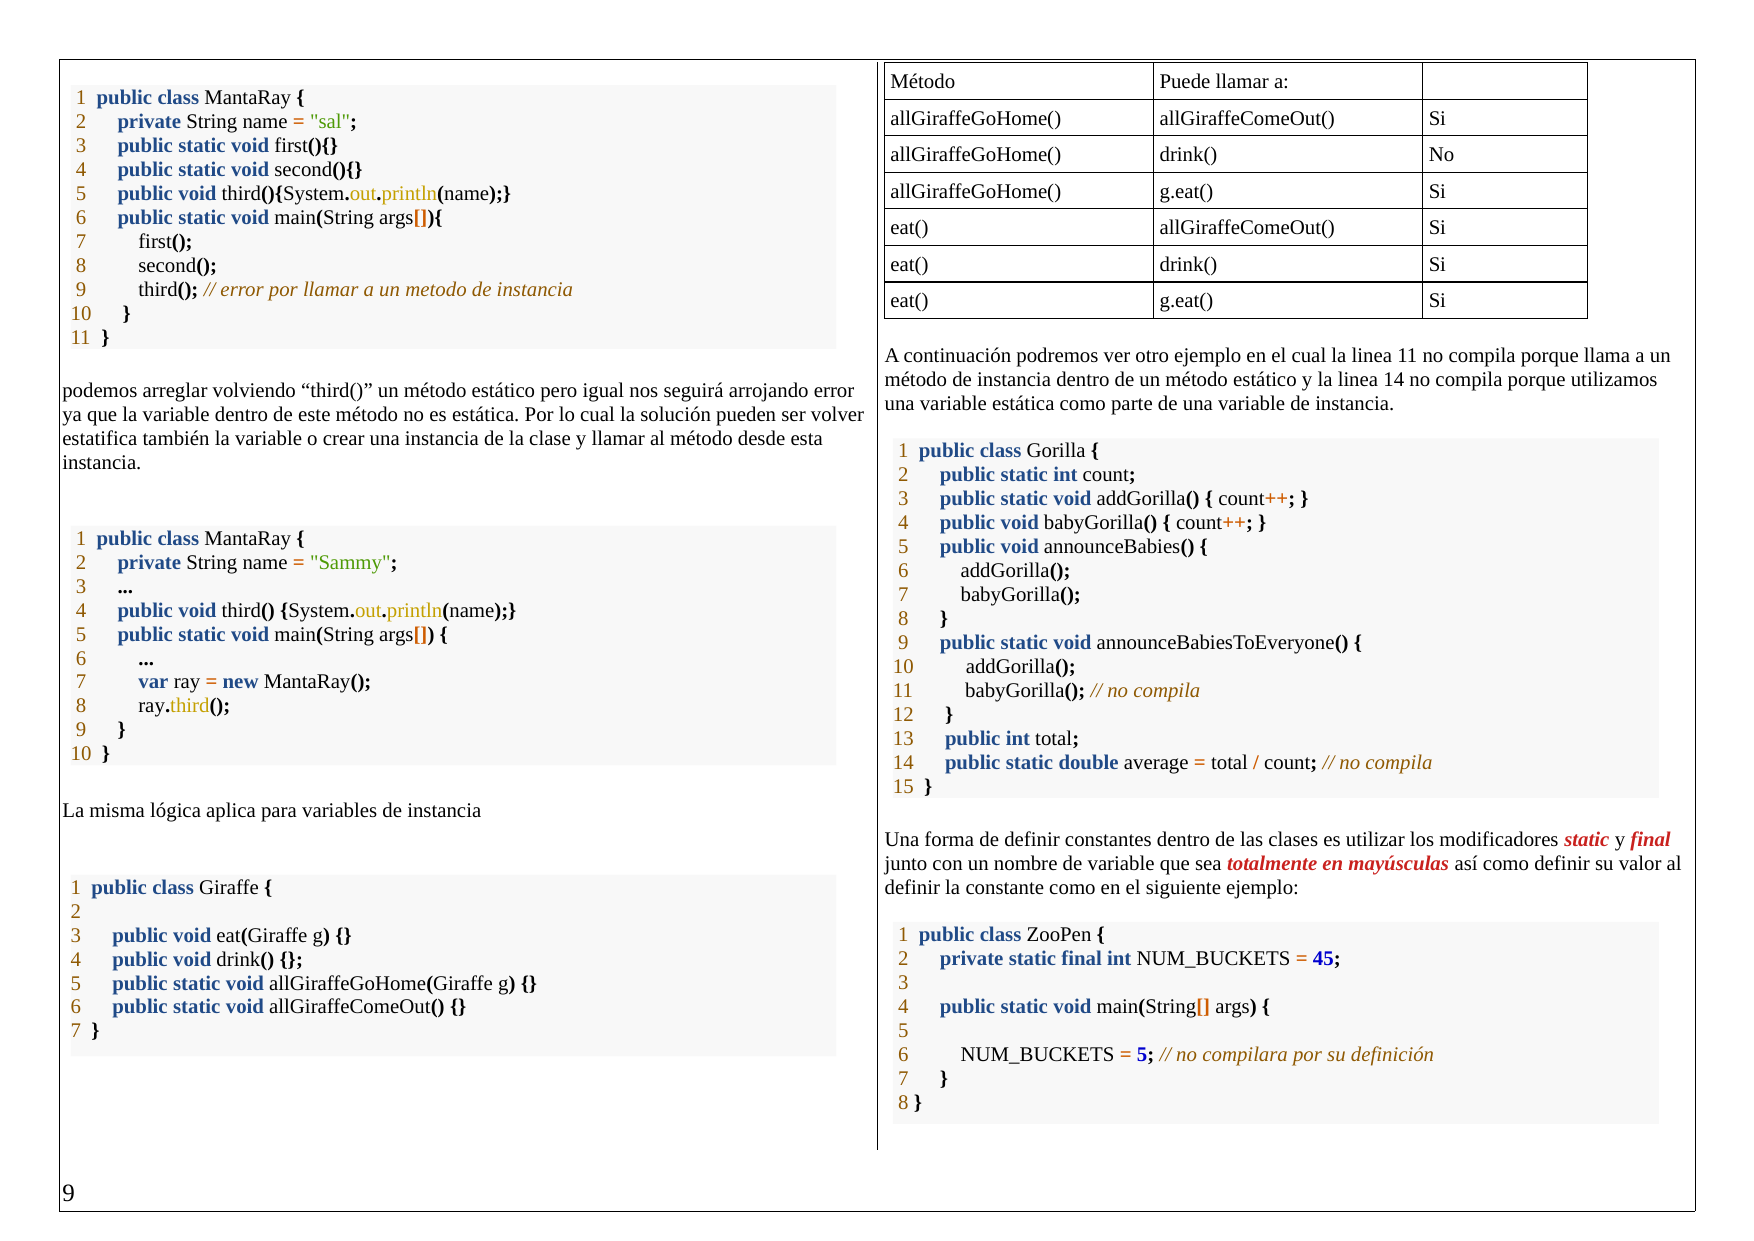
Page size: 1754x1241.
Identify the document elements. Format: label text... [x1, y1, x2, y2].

table_cell Si [1423, 246, 1587, 281]
table_header Puede llamar a: [1154, 63, 1422, 99]
table_cell eat() [885, 246, 1153, 281]
table_header Método [885, 63, 1153, 99]
text A continuación podremos ver otro ejemplo en el cual la linea 11 no compila porque llama a un método de instancia dentro de un método estático y la linea 14 no compila porque utilizamos una variable estática como parte de una variable de instancia. [884, 343, 1692, 415]
table_cell drink() [1154, 246, 1422, 281]
table_cell No [1423, 136, 1587, 172]
table_cell allGiraffeGoHome() [885, 136, 1153, 172]
text La misma lógica aplica para variables de instancia [62, 794, 869, 823]
table_cell allGiraffeGoHome() [885, 173, 1153, 208]
text podemos arreglar volviendo “third()” un método estático pero igual nos seguirá arrojando error ya que la variable dentro de este método no es estática. Por lo cual la solución pueden ser volver estatifica también la variable o crear una instancia de la clase y llamar al método desde esta instancia. [62, 378, 869, 474]
table_cell Si [1423, 209, 1587, 245]
table_cell eat() [885, 209, 1153, 245]
table_cell g.eat() [1154, 283, 1422, 318]
table_cell Si [1423, 173, 1587, 208]
table_cell Si [1423, 100, 1587, 135]
table_cell allGiraffeComeOut() [1154, 209, 1422, 245]
table_cell drink() [1154, 136, 1422, 172]
table_header [1423, 63, 1587, 99]
text Una forma de definir constantes dentro de las clases es utilizar los modificadores static y final junto con un nombre de variable que sea totalmente en mayúsculas así como definir su valor al definir la constante como en el siguiente ejemplo: [884, 827, 1692, 899]
table_cell g.eat() [1154, 173, 1422, 208]
table_cell allGiraffeComeOut() [1154, 100, 1422, 135]
table_cell eat() [885, 283, 1153, 318]
table_cell Si [1423, 283, 1587, 318]
table_cell allGiraffeGoHome() [885, 100, 1153, 135]
